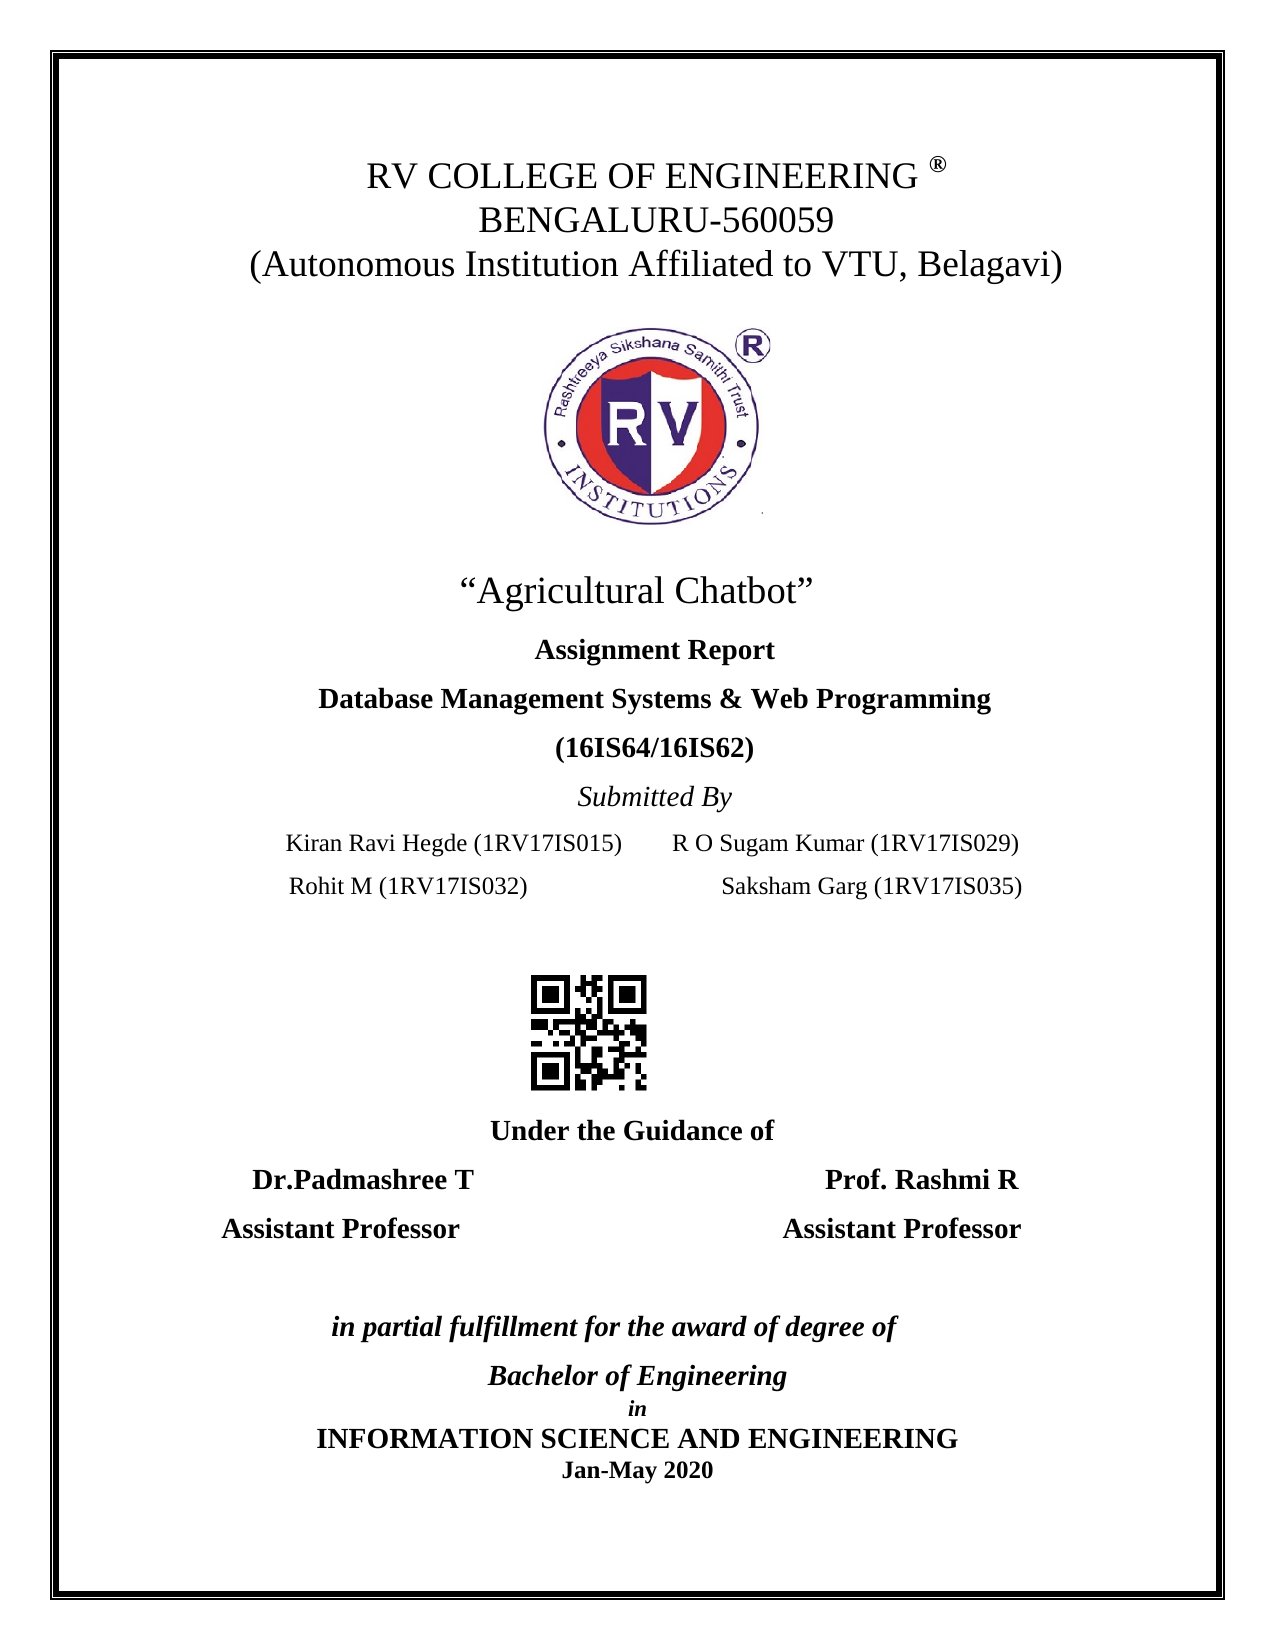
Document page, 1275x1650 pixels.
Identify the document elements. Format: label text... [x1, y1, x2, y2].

text Dr.Padmashree T Prof. Rashmi R [150, 1162, 1027, 1195]
text Assistant Professor Assistant Professor [150, 1211, 1027, 1244]
text Submitted By [283, 779, 1027, 813]
text RV COLLEGE OF ENGINEERING ® [187, 150, 1125, 198]
text Rohit M (1RV17IS032) Saksham Garg (1RV17IS035) [150, 871, 1027, 900]
subtitle in [150, 1395, 1125, 1422]
text BENGALURU-560059 [187, 198, 1125, 241]
text “Agricultural Chatbot” [150, 568, 1027, 612]
text Assignment Report [283, 632, 1027, 666]
picture [542, 327, 771, 525]
text Database Management Systems & Web Programming [283, 681, 1027, 715]
text (16IS64/16IS62) [283, 730, 1027, 764]
text Jan-May 2020 [150, 1455, 1125, 1484]
picture [520, 964, 657, 1101]
text Under the Guidance of [150, 1113, 1027, 1146]
text Kiran Ravi Hegde (1RV17IS015) R O Sugam Kumar (1RV17IS029) [150, 828, 1027, 857]
text INFORMATION SCIENCE AND ENGINEERING [150, 1422, 1125, 1455]
text Bachelor of Engineering [150, 1358, 1125, 1391]
text in partial fulfillment for the award of degree of [150, 1309, 1027, 1342]
text (Autonomous Institution Affiliated to VTU, Belagavi) [187, 241, 1125, 284]
